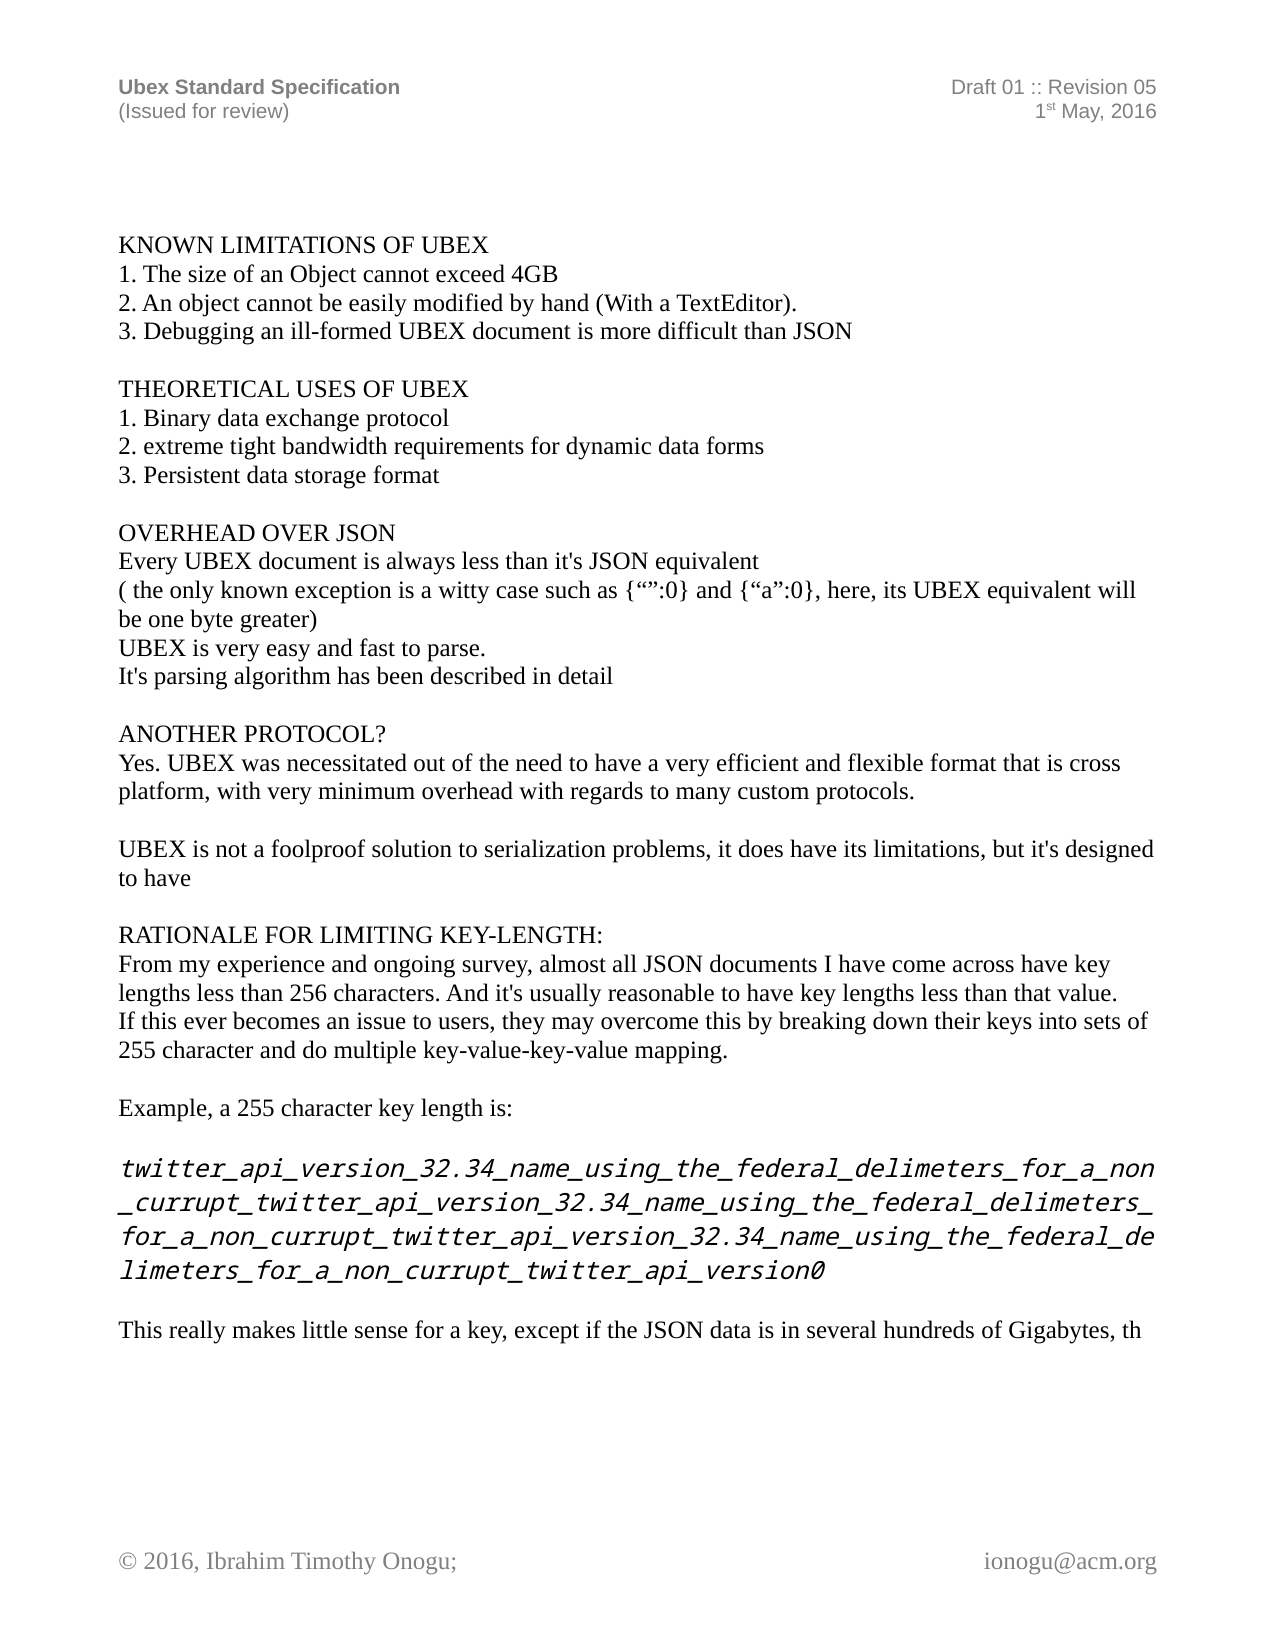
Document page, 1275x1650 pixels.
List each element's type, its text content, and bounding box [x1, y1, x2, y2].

text KNOWN LIMITATIONS OF UBEX [118, 230, 1157, 259]
text If this ever becomes an issue to users, they may overcome this by breaking down their keys into sets of 255 character and do multiple key-value-key-value mapping. [118, 1006, 1157, 1064]
text 1. The size of an Object cannot exceed 4GB [118, 259, 1157, 288]
text twitter_api_version_32.34_name_using_the_federal_delimeters_for_a_non_currupt_twitter_api_version_32.34_name_using_the_federal_delimeters_for_a_non_currupt_twitter_api_version_32.34_name_using_the_federal_delimeters_for_a_non_currupt_twitter_api_version0 [118, 1150, 1157, 1286]
text Every UBEX document is always less than it's JSON equivalent [118, 546, 1157, 575]
text 2. An object cannot be easily modified by hand (With a TextEditor). [118, 288, 1157, 316]
text 2. extreme tight bandwidth requirements for dynamic data forms [118, 431, 1157, 460]
text THEORETICAL USES OF UBEX [118, 374, 1157, 403]
text 1. Binary data exchange protocol [118, 403, 1157, 431]
text Yes. UBEX was necessitated out of the need to have a very efficient and flexible format that is cross platform, with very minimum overhead with regards to many custom protocols. [118, 748, 1157, 805]
text 3. Debugging an ill-formed UBEX document is more difficult than JSON [118, 316, 1157, 345]
text OVERHEAD OVER JSON [118, 518, 1157, 546]
text This really makes little sense for a key, except if the JSON data is in several hundreds of Gigabytes, th [118, 1315, 1157, 1344]
text Example, a 255 character key length is: [118, 1093, 1157, 1121]
text UBEX is very easy and fast to parse. [118, 633, 1157, 661]
text From my experience and ongoing survey, almost all JSON documents I have come across have key lengths less than 256 characters. And it's usually reasonable to have key lengths less than that value. [118, 949, 1157, 1006]
text ANOTHER PROTOCOL? [118, 719, 1157, 748]
text 3. Persistent data storage format [118, 460, 1157, 489]
text RATIONALE FOR LIMITING KEY-LENGTH: [118, 920, 1157, 949]
text UBEX is not a foolproof solution to serialization problems, it does have its limitations, but it's designed to have [118, 834, 1157, 891]
text ( the only known exception is a witty case such as {“”:0} and {“a”:0}, here, its UBEX equivalent will be one byte greater) [118, 575, 1157, 633]
text It's parsing algorithm has been described in detail [118, 661, 1157, 690]
